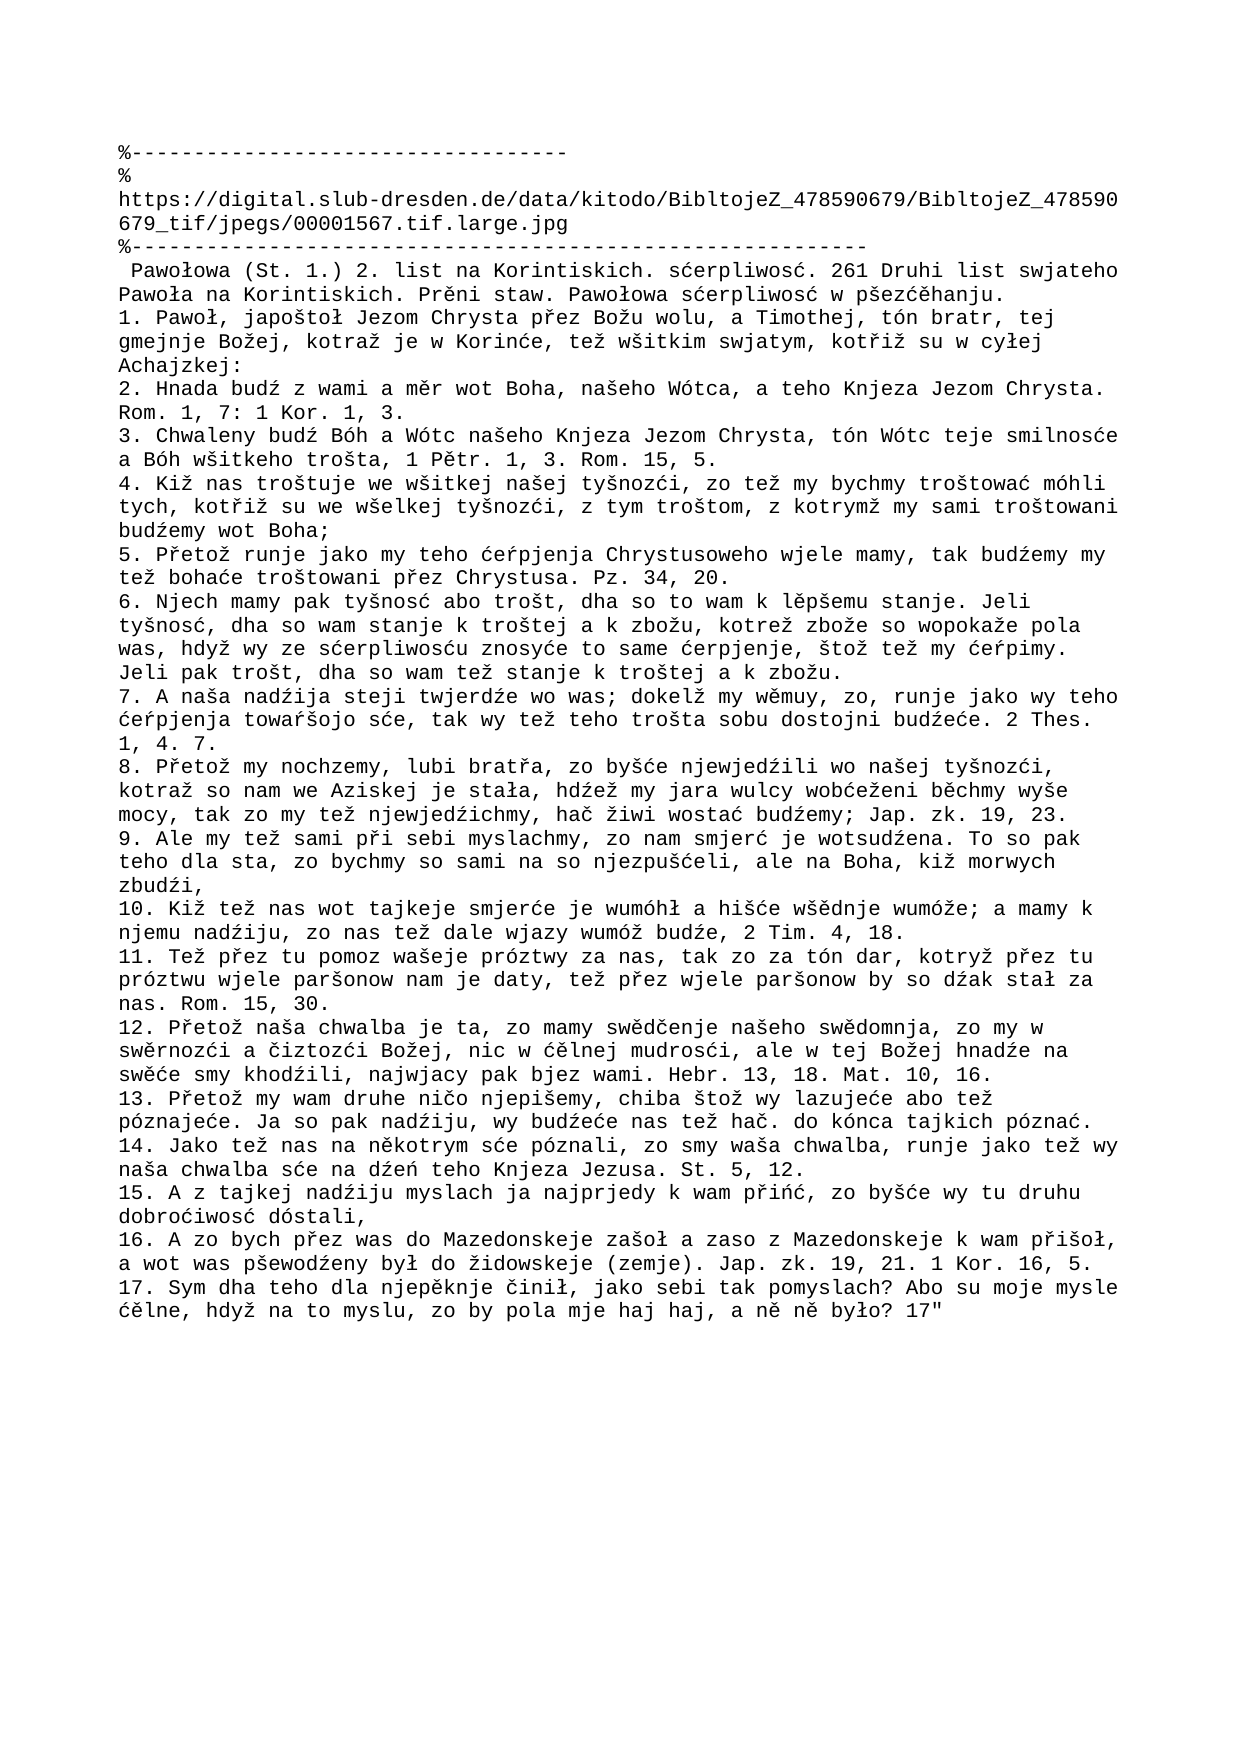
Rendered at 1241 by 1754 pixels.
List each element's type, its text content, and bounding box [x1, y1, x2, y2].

text 13. Přetož my wam druhe ničo njepišemy, chiba štož wy lazujeće abo tež póznajeće. Ja so pak nadźiju, wy budźeće nas tež hač. do kónca tajkich póznać. [118, 1088, 1122, 1135]
text 5. Přetož runje jako my teho ćeŕpjenja Chrystusoweho wjele mamy, tak budźemy my tež bohaće troštowani přez Chrystusa. Pz. 34, 20. [118, 544, 1122, 591]
text 17. Sym dha teho dla njepěknje činił, jako sebi tak pomyslach? Abo su moje mysle ćělne, hdyž na to myslu, zo by pola mje haj haj, a ně ně było? 17" [118, 1277, 1122, 1324]
text 16. A zo bych přez was do Mazedonskeje zašoł a zaso z Mazedonskeje k wam přišoł, a wot was pšewodźeny był do židowskeje (zemje). Jap. zk. 19, 21. 1 Kor. 16, 5. [118, 1229, 1122, 1277]
text 12. Přetož naša chwalba je ta, zo mamy swědčenje našeho swědomnja, zo my w swěrnozći a čiztozći Božej, nic w ćělnej mudrosći, ale w tej Božej hnadźe na swěće smy khodźili, najwjacy pak bjez wami. Hebr. 13, 18. Mat. 10, 16. [118, 1017, 1122, 1088]
text Pawołowa (St. 1.) 2. list na Korintiskich. sćerpliwosć. 261 Druhi list swjateho Pawoła na Korintiskich. Prěni staw. Pawołowa sćerpliwosć w pšezćěhanju. [118, 260, 1122, 307]
text 14. Jako tež nas na někotrym sće póznali, zo smy waša chwalba, runje jako tež wy naša chwalba sće na dźeń teho Knjeza Jezusa. St. 5, 12. [118, 1135, 1122, 1182]
text %----------------------------------------------------------- [118, 236, 1122, 260]
text 2. Hnada budź z wami a měr wot Boha, našeho Wótca, a teho Knjeza Jezom Chrysta. Rom. 1, 7: 1 Kor. 1, 3. [118, 378, 1122, 426]
text 8. Přetož my nochzemy, lubi bratřa, zo byšće njewjedźili wo našej tyšnozći, kotraž so nam we Aziskej je stała, hdźež my jara wulcy wobćeženi běchmy wyše mocy, tak zo my tež njewjedźichmy, hač žiwi wostać budźemy; Jap. zk. 19, 23. [118, 757, 1122, 827]
text 3. Chwaleny budź Bóh a Wótc našeho Knjeza Jezom Chrysta, tón Wótc teje smilnosće a Bóh wšitkeho trošta, 1 Pětr. 1, 3. Rom. 15, 5. [118, 426, 1122, 473]
text %----------------------------------- [118, 142, 1122, 165]
text 11. Tež přez tu pomoz wašeje próztwy za nas, tak zo za tón dar, kotryž přez tu próztwu wjele paršonow nam je daty, tež přez wjele paršonow by so dźak stał za nas. Rom. 15, 30. [118, 946, 1122, 1017]
text 6. Njech mamy pak tyšnosć abo trošt, dha so to wam k lěpšemu stanje. Jeli tyšnosć, dha so wam stanje k troštej a k zbožu, kotrež zbože so wopokaže pola was, hdyž wy ze sćerpliwosću znosyće to same ćerpjenje, štož tež my ćeŕpimy. Jeli pak trošt, dha so wam tež stanje k troštej a k zbožu. [118, 591, 1122, 686]
text % https://digital.slub-dresden.de/data/kitodo/BibltojeZ_478590679/BibltojeZ_478590679_tif/jpegs/00001567.tif.large.jpg [118, 165, 1122, 236]
text 7. A naša nadźija steji twjerdźe wo was; dokelž my wěmuy, zo, runje jako wy teho ćeŕpjenja towaŕšojo sće, tak wy tež teho trošta sobu dostojni budźeće. 2 Thes. 1, 4. 7. [118, 686, 1122, 757]
text 4. Kiž nas troštuje we wšitkej našej tyšnozći, zo tež my bychmy troštować móhli tych, kotřiž su we wšelkej tyšnozći, z tym troštom, z kotrymž my sami troštowani budźemy wot Boha; [118, 473, 1122, 544]
text 1. Pawoł, japoštoł Jezom Chrysta přez Božu wolu, a Timothej, tón bratr, tej gmejnje Božej, kotraž je w Korinće, tež wšitkim swjatym, kotřiž su w cyłej Achajzkej: [118, 307, 1122, 378]
text 15. A z tajkej nadźiju myslach ja najprjedy k wam přińć, zo byšće wy tu druhu dobroćiwosć dóstali, [118, 1182, 1122, 1229]
text 9. Ale my tež sami při sebi myslachmy, zo nam smjerć je wotsudźena. To so pak teho dla sta, zo bychmy so sami na so njezpušćeli, ale na Boha, kiž morwych zbudźi, [118, 827, 1122, 898]
text 10. Kiž tež nas wot tajkeje smjerće je wumóhł a hišće wšědnje wumóže; a mamy k njemu nadźiju, zo nas tež dale wjazy wumóž budźe, 2 Tim. 4, 18. [118, 898, 1122, 946]
